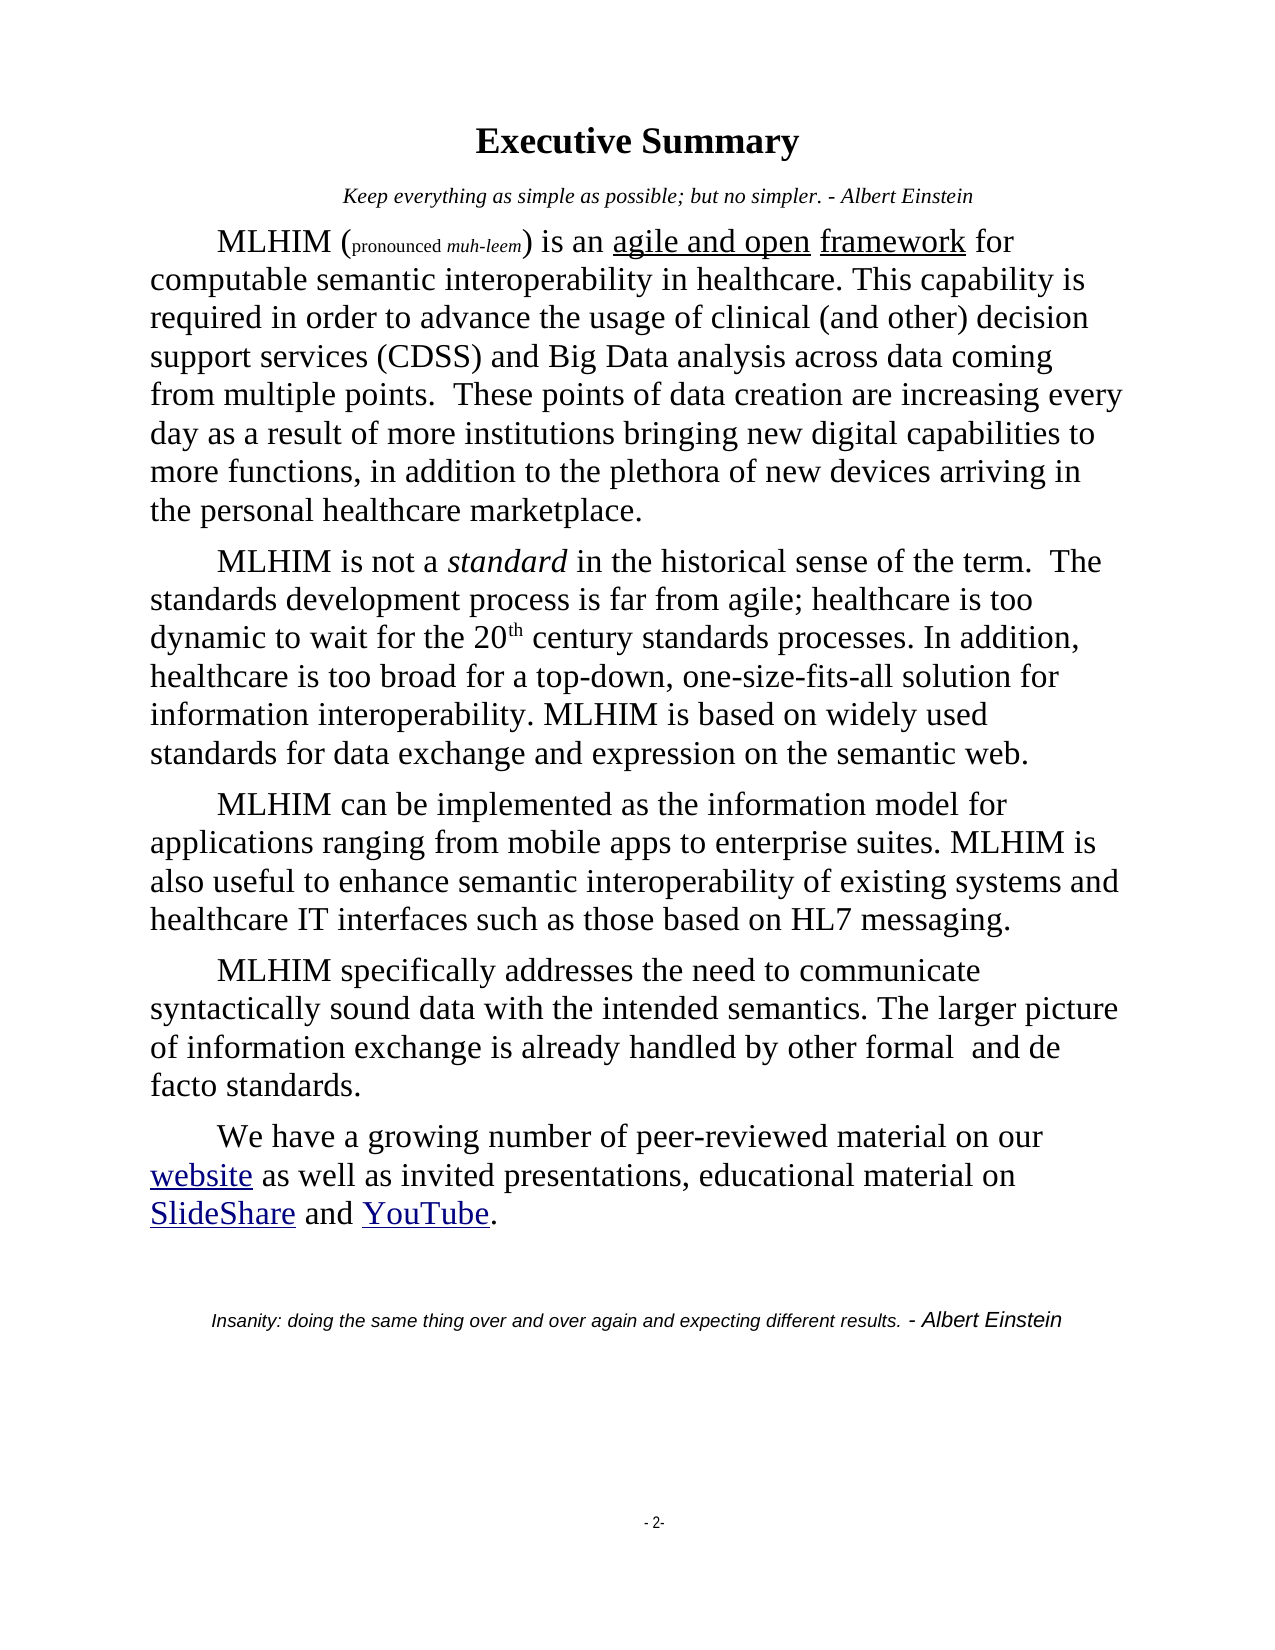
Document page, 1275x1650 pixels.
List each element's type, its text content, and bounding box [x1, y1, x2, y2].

subtitle Insanity: doing the same thing over and over again and expecting different results. - Albert Einstein [150, 1307, 1125, 1332]
text We have a growing number of peer-reviewed material on our website as well as invited presentations, educational material on SlideShare and YouTube. [150, 1116, 1125, 1231]
text MLHIM (pronounced muh-leem) is an agile and open framework for computable semantic interoperability in healthcare. This capability is required in order to advance the usage of clinical (and other) decision support services (CDSS) and Big Data analysis across data coming from multiple points. These points of data creation are increasing every day as a result of more institutions bringing new digital capabilities to more functions, in addition to the plethora of new devices arriving in the personal healthcare marketplace. [150, 221, 1125, 528]
text Keep everything as simple as possible; but no simpler. - Albert Einstein [150, 182, 1125, 208]
text MLHIM is not a standard in the historical sense of the term. The standards development process is far from agile; healthcare is too dynamic to wait for the 20th century standards processes. In addition, healthcare is too broad for a top-down, one-size-fits-all solution for information interoperability. MLHIM is based on widely used standards for data exchange and expression on the semantic web. [150, 541, 1125, 771]
text MLHIM specifically addresses the need to communicate syntactically sound data with the intended semantics. The larger picture of information exchange is already handled by other formal and de facto standards. [150, 950, 1125, 1104]
text MLHIM can be implemented as the information model for applications ranging from mobile apps to enterprise suites. MLHIM is also useful to enhance semantic interoperability of existing systems and healthcare IT interfaces such as those based on HL7 messaging. [150, 784, 1125, 937]
title Executive Summary [150, 118, 1125, 161]
